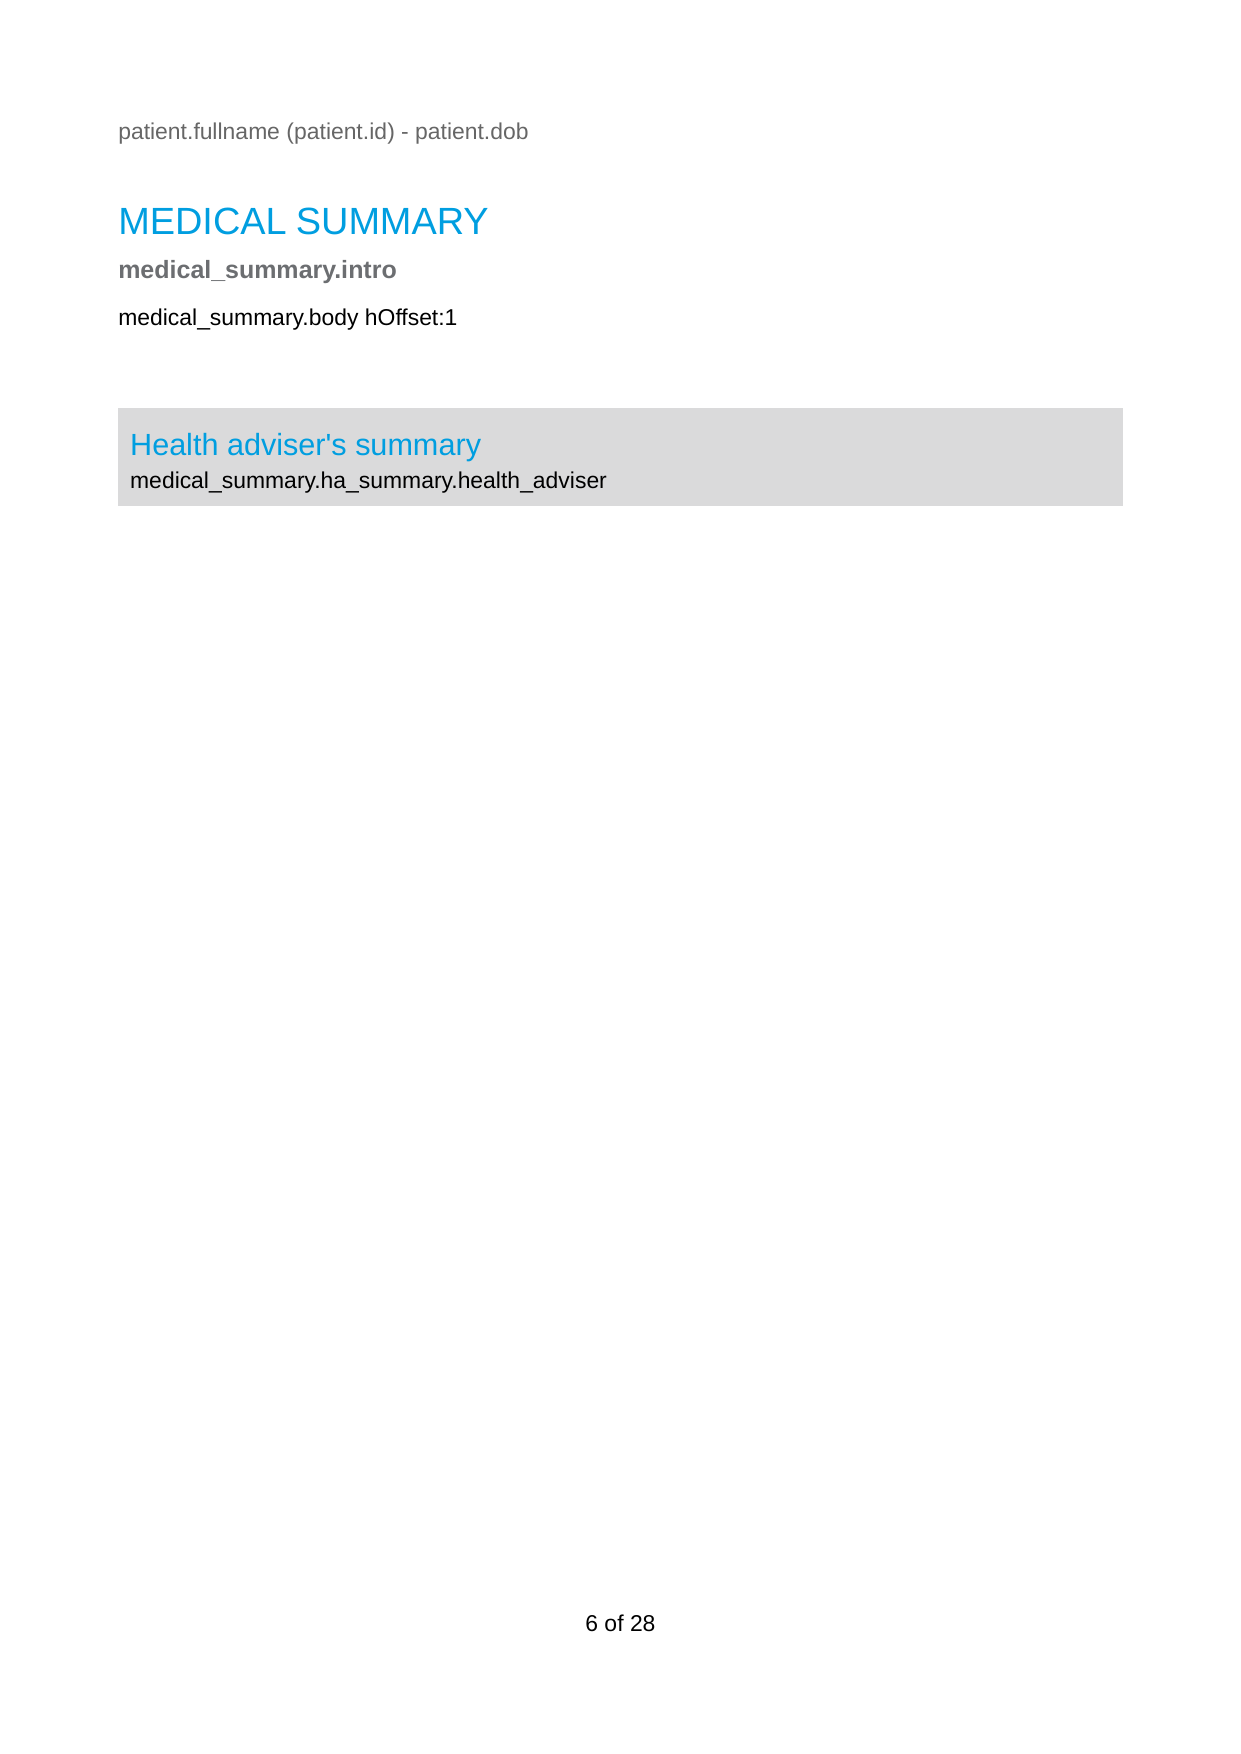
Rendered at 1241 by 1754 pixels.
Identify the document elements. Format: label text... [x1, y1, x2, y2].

subtitle Medical summary [118, 199, 1122, 243]
subtitle Health adviser's summary [130, 426, 1110, 461]
text medical_summary.intro [118, 255, 1122, 284]
text medical_summary.body hOffset:1 [118, 304, 614, 331]
text medical_summary.ha_summary.health_adviser [130, 467, 1110, 494]
